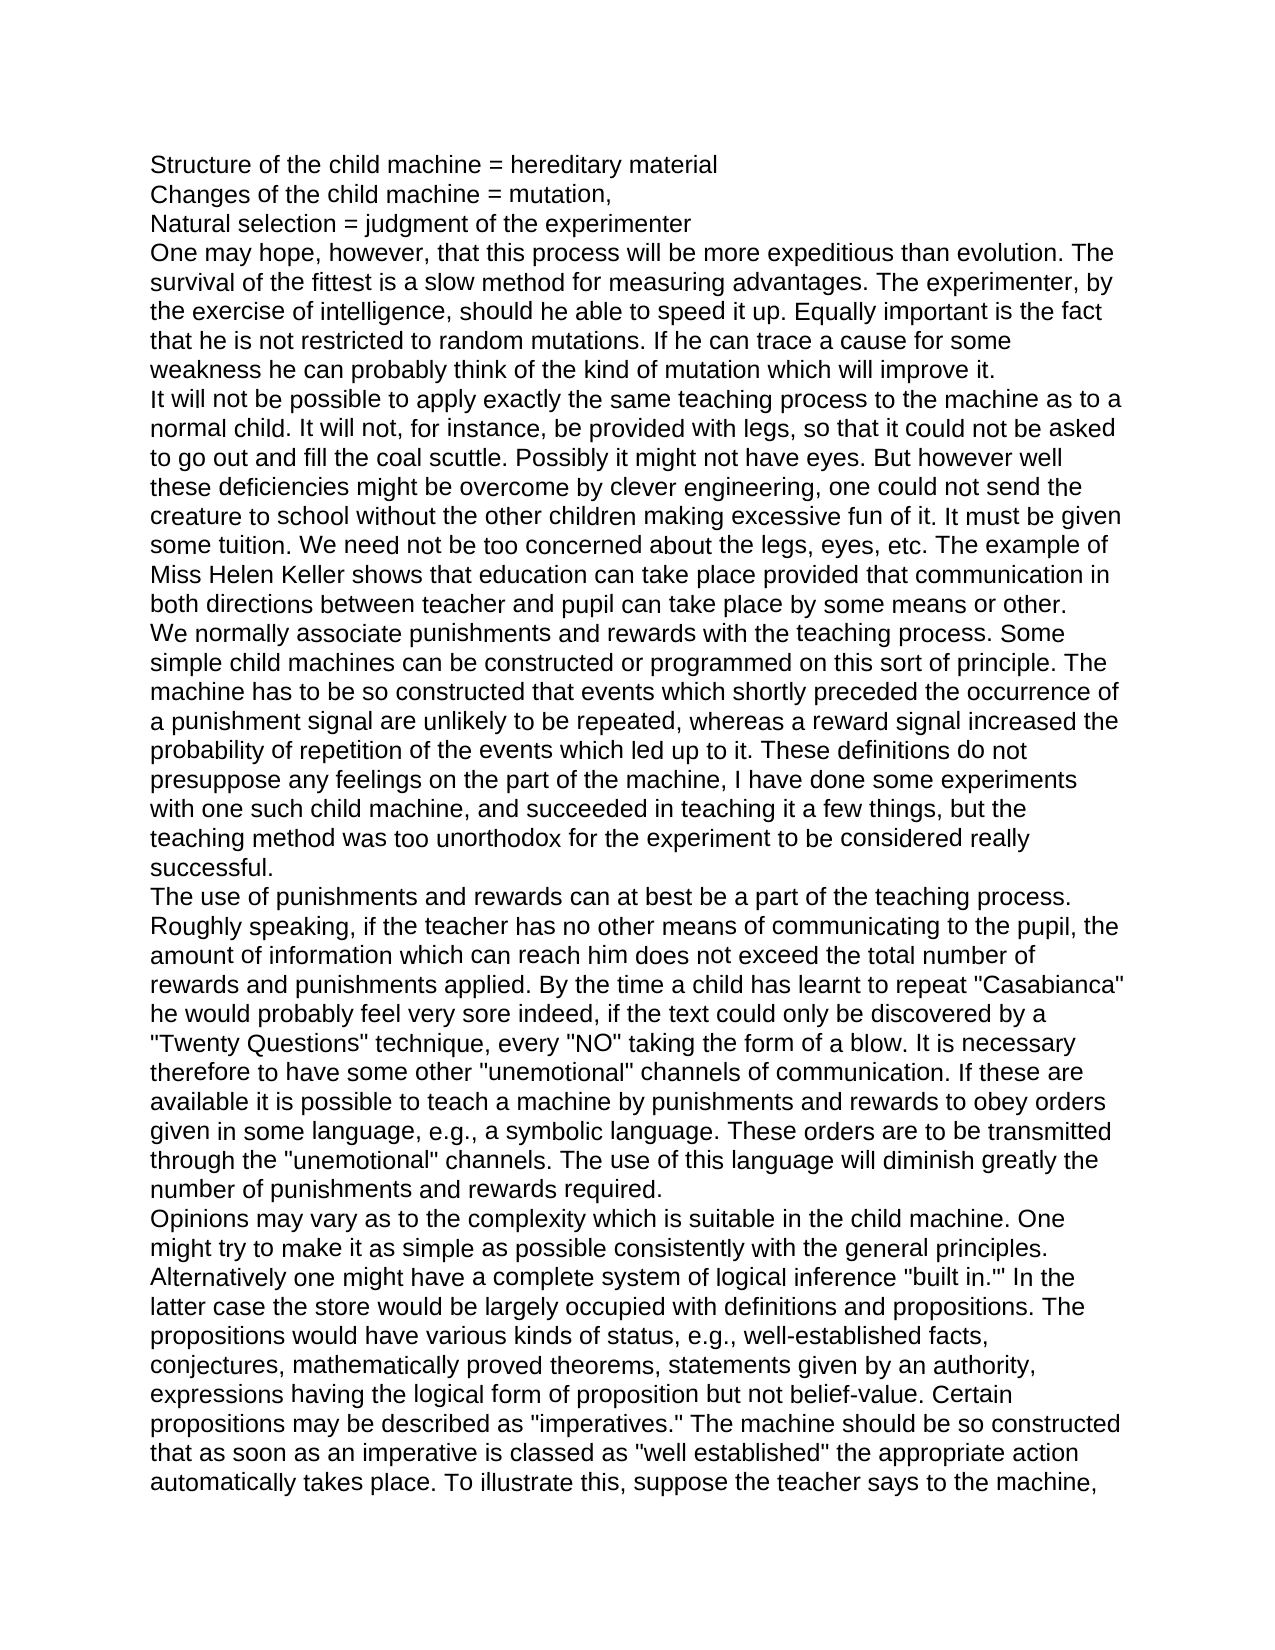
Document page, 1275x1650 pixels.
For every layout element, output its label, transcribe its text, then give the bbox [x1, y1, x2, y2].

text It will not be possible to apply exactly the same teaching process to the machine as to a normal child. It will not, for instance, be provided with legs, so that it could not be asked to go out and fill the coal scuttle. Possibly it might not have eyes. But however well these deficiencies might be overcome by clever engineering, one could not send the creature to school without the other children making excessive fun of it. It must be given some tuition. We need not be too concerned about the legs, eyes, etc. The example of Miss Helen Keller shows that education can take place provided that communication in both directions between teacher and pupil can take place by some means or other. [150, 384, 1125, 618]
text Changes of the child machine = mutation, [150, 179, 1125, 208]
text We normally associate punishments and rewards with the teaching process. Some simple child machines can be constructed or programmed on this sort of principle. The machine has to be so constructed that events which shortly preceded the occurrence of a punishment signal are unlikely to be repeated, whereas a reward signal increased the probability of repetition of the events which led up to it. These definitions do not presuppose any feelings on the part of the machine, I have done some experiments with one such child machine, and succeeded in teaching it a few things, but the teaching method was too unorthodox for the experiment to be considered really successful. [150, 618, 1125, 882]
text One may hope, however, that this process will be more expeditious than evolution. The survival of the fittest is a slow method for measuring advantages. The experimenter, by the exercise of intelligence, should he able to speed it up. Equally important is the fact that he is not restricted to random mutations. If he can trace a cause for some weakness he can probably think of the kind of mutation which will improve it. [150, 238, 1125, 384]
text Structure of the child machine = hereditary material [150, 150, 1125, 179]
text Natural selection = judgment of the experimenter [150, 208, 1125, 238]
text The use of punishments and rewards can at best be a part of the teaching process. Roughly speaking, if the teacher has no other means of communicating to the pupil, the amount of information which can reach him does not exceed the total number of rewards and punishments applied. By the time a child has learnt to repeat "Casabianca" he would probably feel very sore indeed, if the text could only be discovered by a "Twenty Questions" technique, every "NO" taking the form of a blow. It is necessary therefore to have some other "unemotional" channels of communication. If these are available it is possible to teach a machine by punishments and rewards to obey orders given in some language, e.g., a symbolic language. These orders are to be transmitted through the "unemotional" channels. The use of this language will diminish greatly the number of punishments and rewards required. [150, 882, 1125, 1204]
text Opinions may vary as to the complexity which is suitable in the child machine. One might try to make it as simple as possible consistently with the general principles. Alternatively one might have a complete system of logical inference "built in."' In the latter case the store would be largely occupied with definitions and propositions. The propositions would have various kinds of status, e.g., well-established facts, conjectures, mathematically proved theorems, statements given by an authority, expressions having the logical form of proposition but not belief-value. Certain propositions may be described as "imperatives." The machine should be so constructed that as soon as an imperative is classed as "well established" the appropriate action automatically takes place. To illustrate this, suppose the teacher says to the machine, [150, 1204, 1125, 1496]
